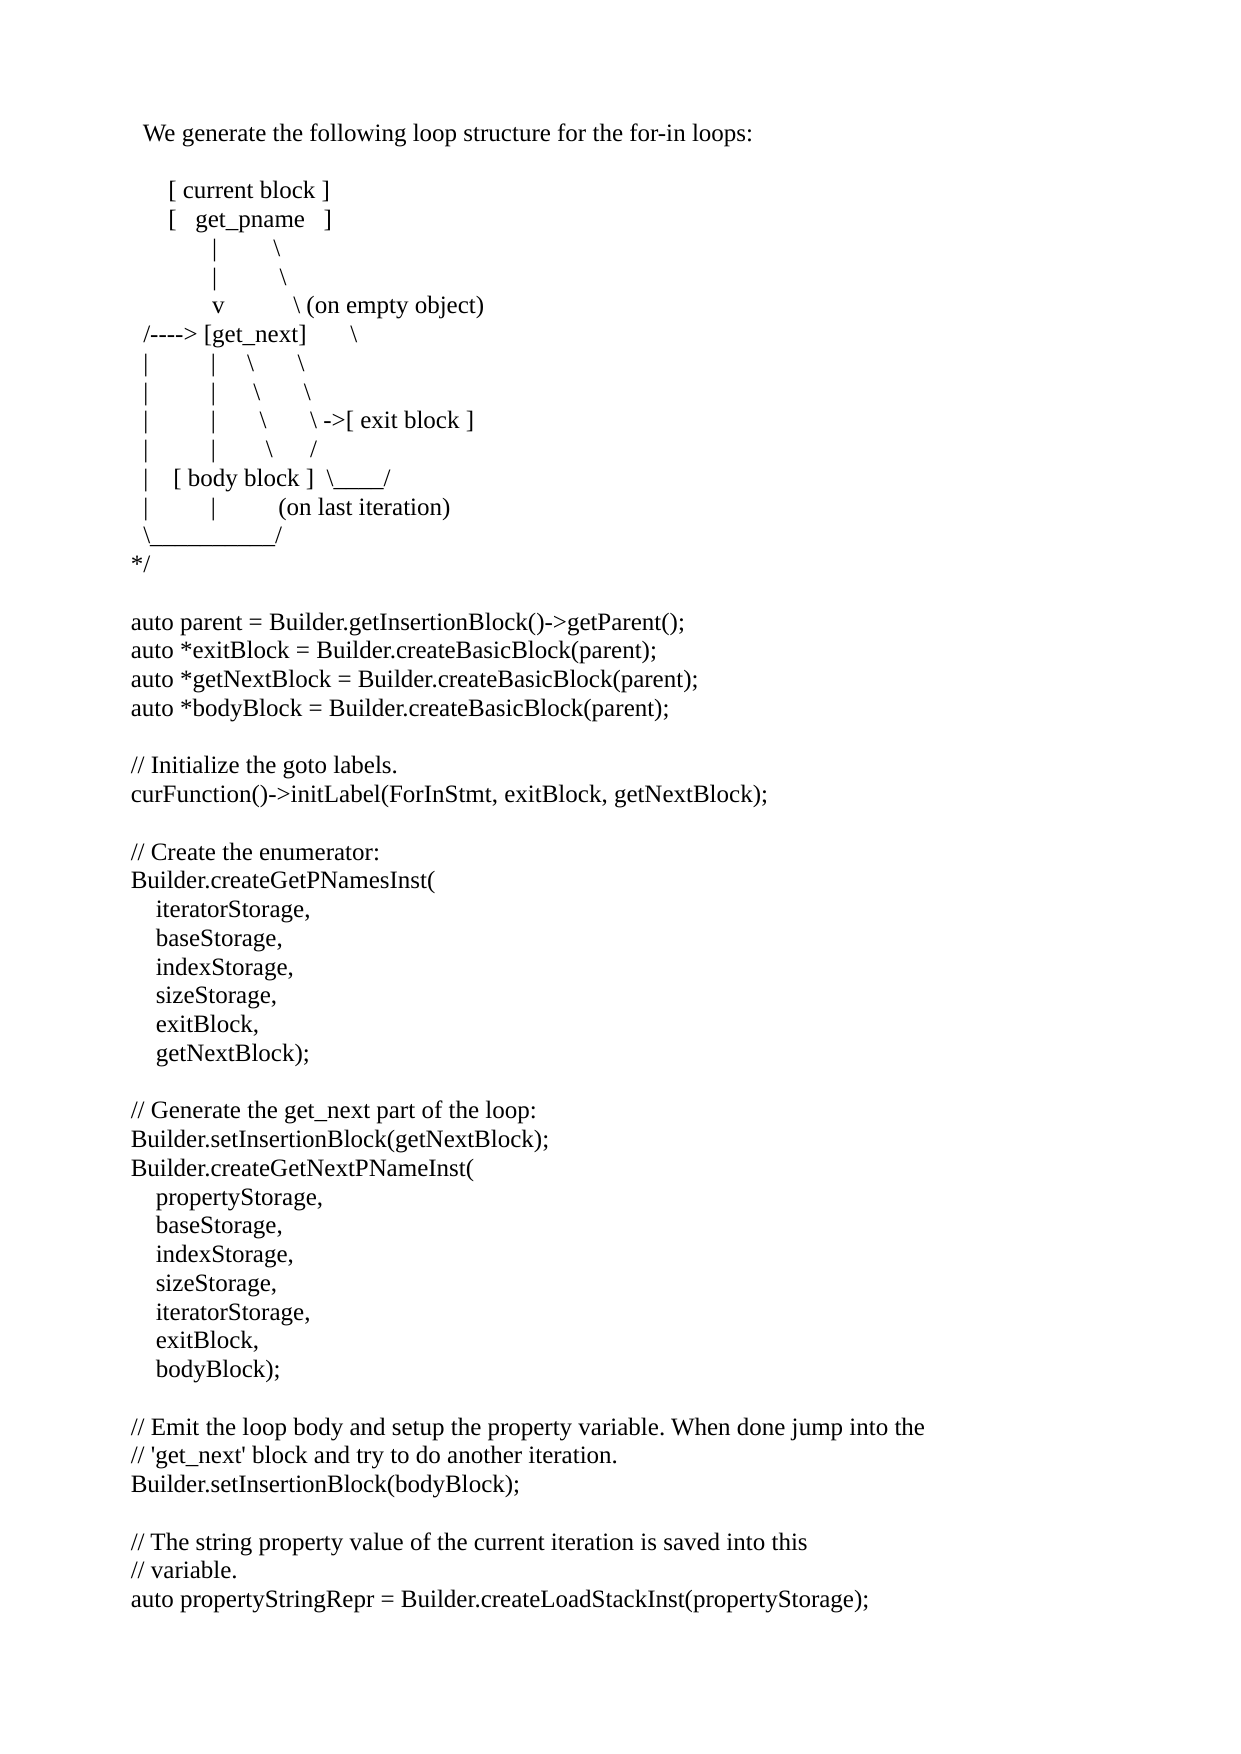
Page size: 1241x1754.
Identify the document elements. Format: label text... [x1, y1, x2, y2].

text | | (on last iteration) [118, 492, 1122, 521]
text sizeStorage, [118, 1268, 1122, 1297]
text // The string property value of the current iteration is saved into this [118, 1527, 1122, 1556]
text We generate the following loop structure for the for-in loops: [118, 118, 1122, 147]
text auto *bodyBlock = Builder.createBasicBlock(parent); [118, 693, 1122, 722]
text // Create the enumerator: [118, 837, 1122, 866]
text // variable. [118, 1556, 1122, 1584]
text bodyBlock); [118, 1354, 1122, 1383]
text auto *exitBlock = Builder.createBasicBlock(parent); [118, 636, 1122, 664]
text sizeStorage, [118, 981, 1122, 1009]
text Builder.setInsertionBlock(bodyBlock); [118, 1469, 1122, 1498]
text | | \ \ [118, 348, 1122, 377]
text /----> [get_next] \ [118, 319, 1122, 348]
text // Emit the loop body and setup the property variable. When done jump into the [118, 1412, 1122, 1441]
text iteratorStorage, [118, 894, 1122, 923]
text propertyStorage, [118, 1182, 1122, 1211]
text | | \ \ ->[ exit block ] [118, 406, 1122, 434]
text auto *getNextBlock = Builder.createBasicBlock(parent); [118, 664, 1122, 693]
text | \ [118, 233, 1122, 262]
text auto parent = Builder.getInsertionBlock()->getParent(); [118, 607, 1122, 636]
text */ [118, 549, 1122, 578]
text v \ (on empty object) [118, 291, 1122, 319]
text curFunction()->initLabel(ForInStmt, exitBlock, getNextBlock); [118, 779, 1122, 808]
text Builder.setInsertionBlock(getNextBlock); [118, 1124, 1122, 1153]
text iteratorStorage, [118, 1297, 1122, 1326]
text baseStorage, [118, 1211, 1122, 1239]
text \__________/ [118, 521, 1122, 549]
text exitBlock, [118, 1326, 1122, 1354]
text | \ [118, 262, 1122, 291]
text Builder.createGetPNamesInst( [118, 866, 1122, 894]
text | | \ / [118, 434, 1122, 463]
text getNextBlock); [118, 1038, 1122, 1067]
text auto propertyStringRepr = Builder.createLoadStackInst(propertyStorage); [118, 1584, 1122, 1613]
text // 'get_next' block and try to do another iteration. [118, 1441, 1122, 1469]
text indexStorage, [118, 952, 1122, 981]
text // Initialize the goto labels. [118, 751, 1122, 779]
text indexStorage, [118, 1239, 1122, 1268]
text [ get_pname ] [118, 204, 1122, 233]
text // Generate the get_next part of the loop: [118, 1096, 1122, 1124]
text baseStorage, [118, 923, 1122, 952]
text Builder.createGetNextPNameInst( [118, 1153, 1122, 1182]
text exitBlock, [118, 1009, 1122, 1038]
text | [ body block ] \____/ [118, 463, 1122, 492]
text [ current block ] [118, 176, 1122, 204]
text | | \ \ [118, 377, 1122, 406]
